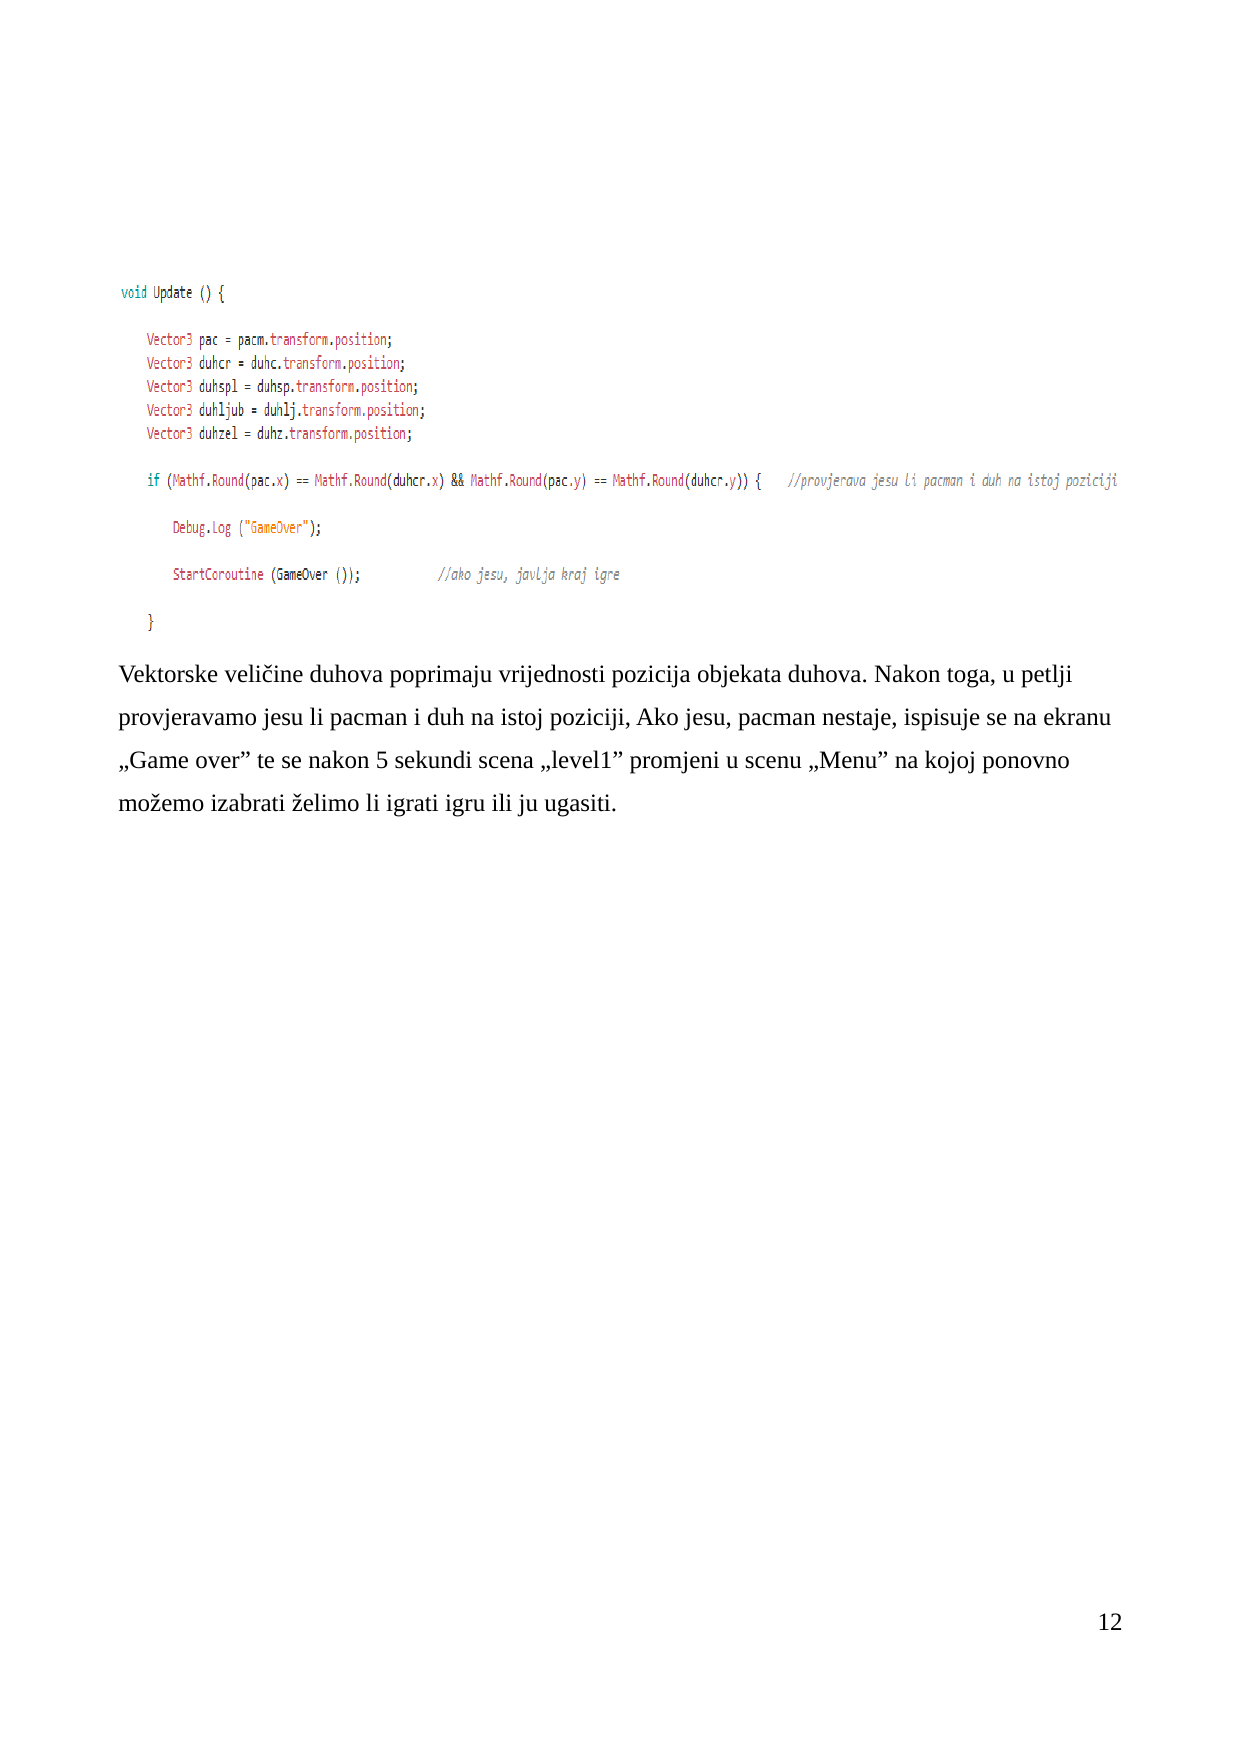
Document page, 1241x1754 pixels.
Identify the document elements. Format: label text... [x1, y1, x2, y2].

picture [118, 285, 1123, 645]
text Vektorske veličine duhova poprimaju vrijednosti pozicija objekata duhova. Nakon toga, u petlji provjeravamo jesu li pacman i duh na istoj poziciji, Ako jesu, pacman nestaje, ispisuje se na ekranu „Game over” te se nakon 5 sekundi scena „level1” promjeni u scenu „Menu” na kojoj ponovno možemo izabrati želimo li igrati igru ili ju ugasiti. [118, 645, 1122, 817]
